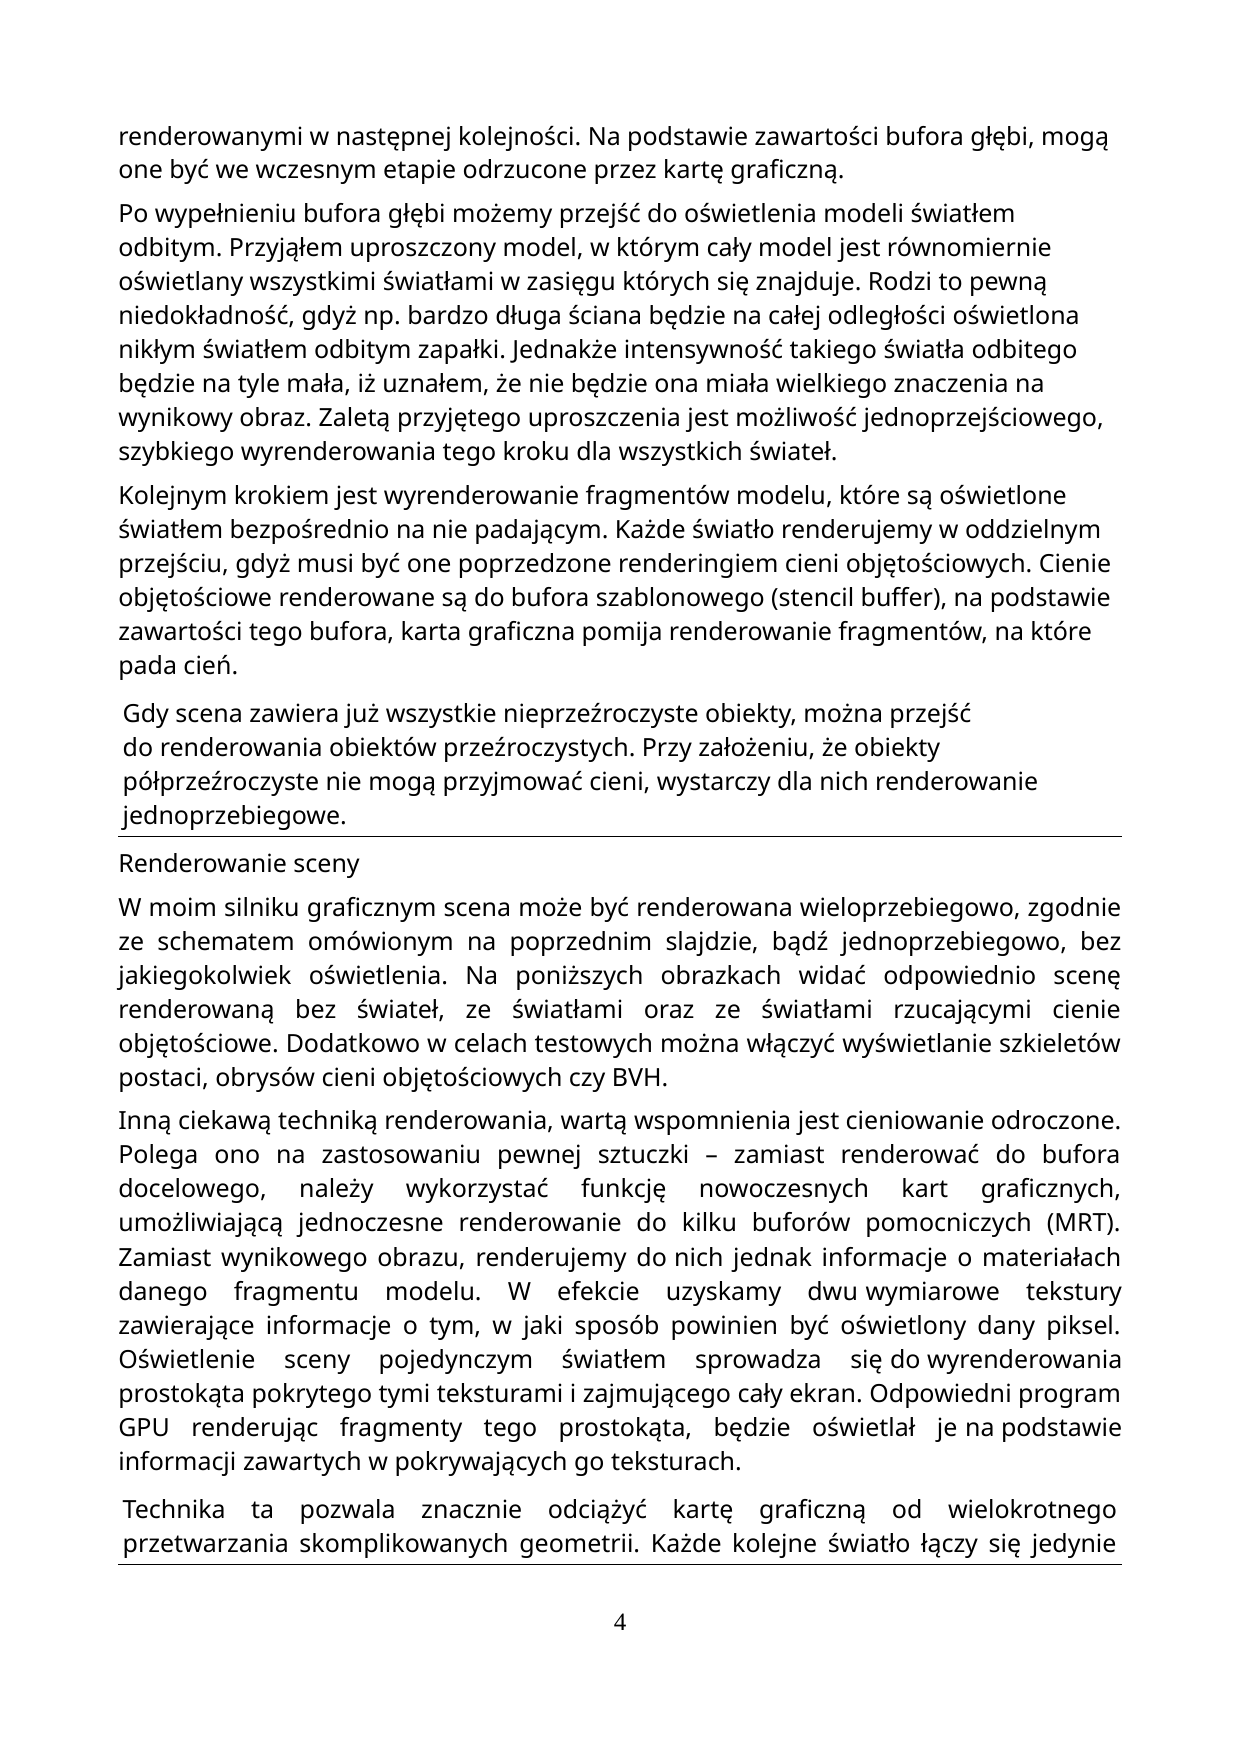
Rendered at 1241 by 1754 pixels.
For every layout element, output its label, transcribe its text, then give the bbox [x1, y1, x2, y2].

text Renderowanie sceny [118, 846, 1122, 880]
text Gdy scena zawiera już wszystkie nieprzeźroczyste obiekty, można przejść do renderowania obiektów przeźroczystych. Przy założeniu, że obiekty półprzeźroczyste nie mogą przyjmować cieni, wystarczy dla nich renderowanie jednoprzebiegowe. [118, 691, 1122, 836]
text W moim silniku graficznym scena może być renderowana wieloprzebiegowo, zgodnie ze schematem omówionym na poprzednim slajdzie, bądź jednoprzebiegowo, bez jakiegokolwiek oświetlenia. Na poniższych obrazkach widać odpowiednio scenę renderowaną bez świateł, ze światłami oraz ze światłami rzucającymi cienie objętościowe. Dodatkowo w celach testowych można włączyć wyświetlanie szkieletów postaci, obrysów cieni objętościowych czy BVH. [118, 889, 1122, 1093]
text Technika ta pozwala znacznie odciążyć kartę graficzną od wielokrotnego przetwarzania skomplikowanych geometrii. Każde kolejne światło łączy się jedynie [118, 1487, 1122, 1564]
text renderowanymi w następnej kolejności. Na podstawie zawartości bufora głębi, mogą one być we wczesnym etapie odrzucone przez kartę graficzną. [118, 118, 1122, 186]
text Po wypełnieniu bufora głębi możemy przejść do oświetlenia modeli światłem odbitym. Przyjąłem uproszczony model, w którym cały model jest równomiernie oświetlany wszystkimi światłami w zasięgu których się znajduje. Rodzi to pewną niedokładność, gdyż np. bardzo długa ściana będzie na całej odległości oświetlona nikłym światłem odbitym zapałki. Jednakże intensywność takiego światła odbitego będzie na tyle mała, iż uznałem, że nie będzie ona miała wielkiego znaczenia na wynikowy obraz. Zaletą przyjętego uproszczenia jest możliwość jednoprzejściowego, szybkiego wyrenderowania tego kroku dla wszystkich świateł. [118, 196, 1122, 468]
text Kolejnym krokiem jest wyrenderowanie fragmentów modelu, które są oświetlone światłem bezpośrednio na nie padającym. Każde światło renderujemy w oddzielnym przejściu, gdyż musi być one poprzedzone renderingiem cieni objętościowych. Cienie objętościowe renderowane są do bufora szablonowego (stencil buffer), na podstawie zawartości tego bufora, karta graficzna pomija renderowanie fragmentów, na które pada cień. [118, 477, 1122, 682]
text Inną ciekawą techniką renderowania, wartą wspomnienia jest cieniowanie odroczone. Polega ono na zastosowaniu pewnej sztuczki – zamiast renderować do bufora docelowego, należy wykorzystać funkcję nowoczesnych kart graficznych, umożliwiającą jednoczesne renderowanie do kilku buforów pomocniczych (MRT). Zamiast wynikowego obrazu, renderujemy do nich jednak informacje o materiałach danego fragmentu modelu. W efekcie uzyskamy dwu wymiarowe tekstury zawierające informacje o tym, w jaki sposób powinien być oświetlony dany piksel. Oświetlenie sceny pojedynczym światłem sprowadza się do wyrenderowania prostokąta pokrytego tymi teksturami i zajmującego cały ekran. Odpowiedni program GPU renderując fragmenty tego prostokąta, będzie oświetlał je na podstawie informacji zawartych w pokrywających go teksturach. [118, 1103, 1122, 1478]
